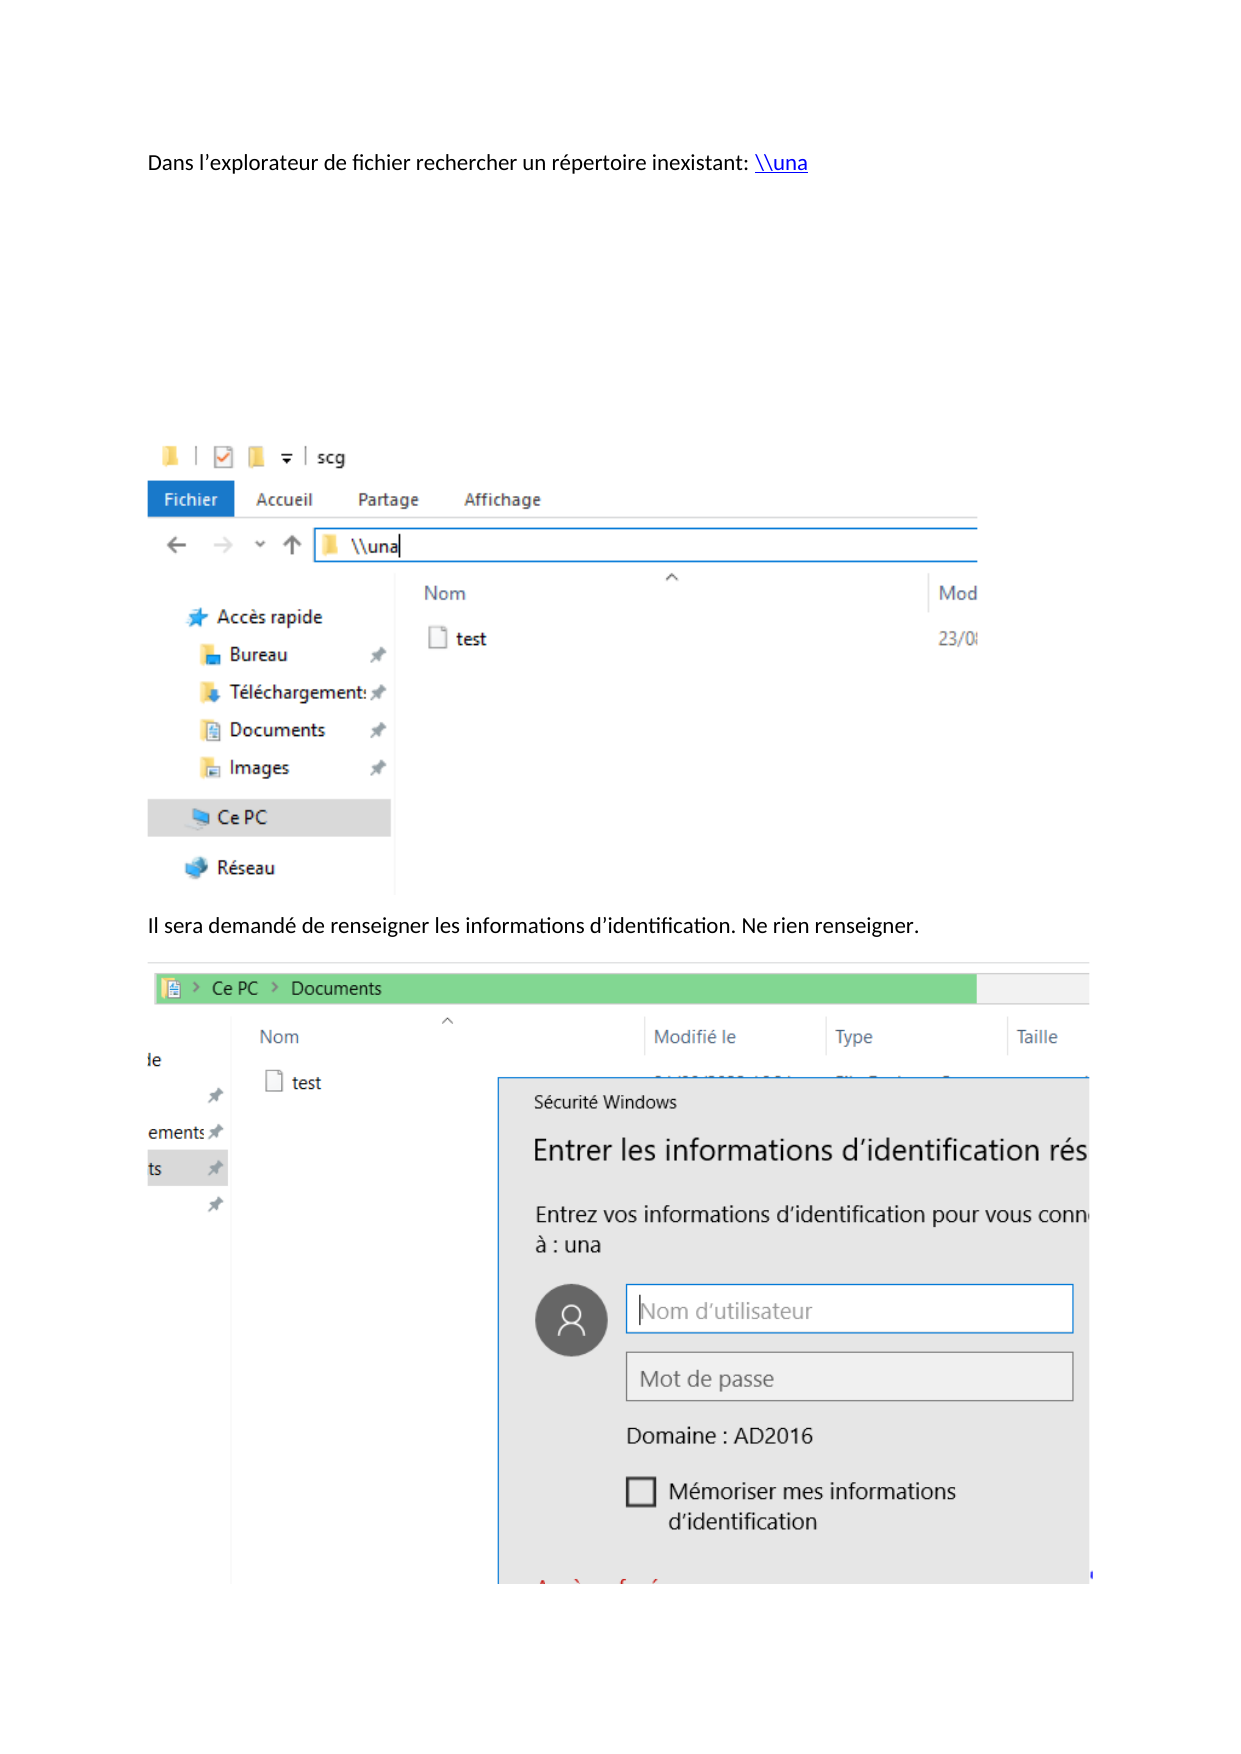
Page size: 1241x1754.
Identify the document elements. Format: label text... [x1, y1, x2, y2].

text Il sera demandé de renseigner les informations d’identification. Ne rien renseigner. [148, 911, 1093, 939]
text Dans l’explorateur de fichier rechercher un répertoire inexistant: \\una [148, 148, 1093, 176]
